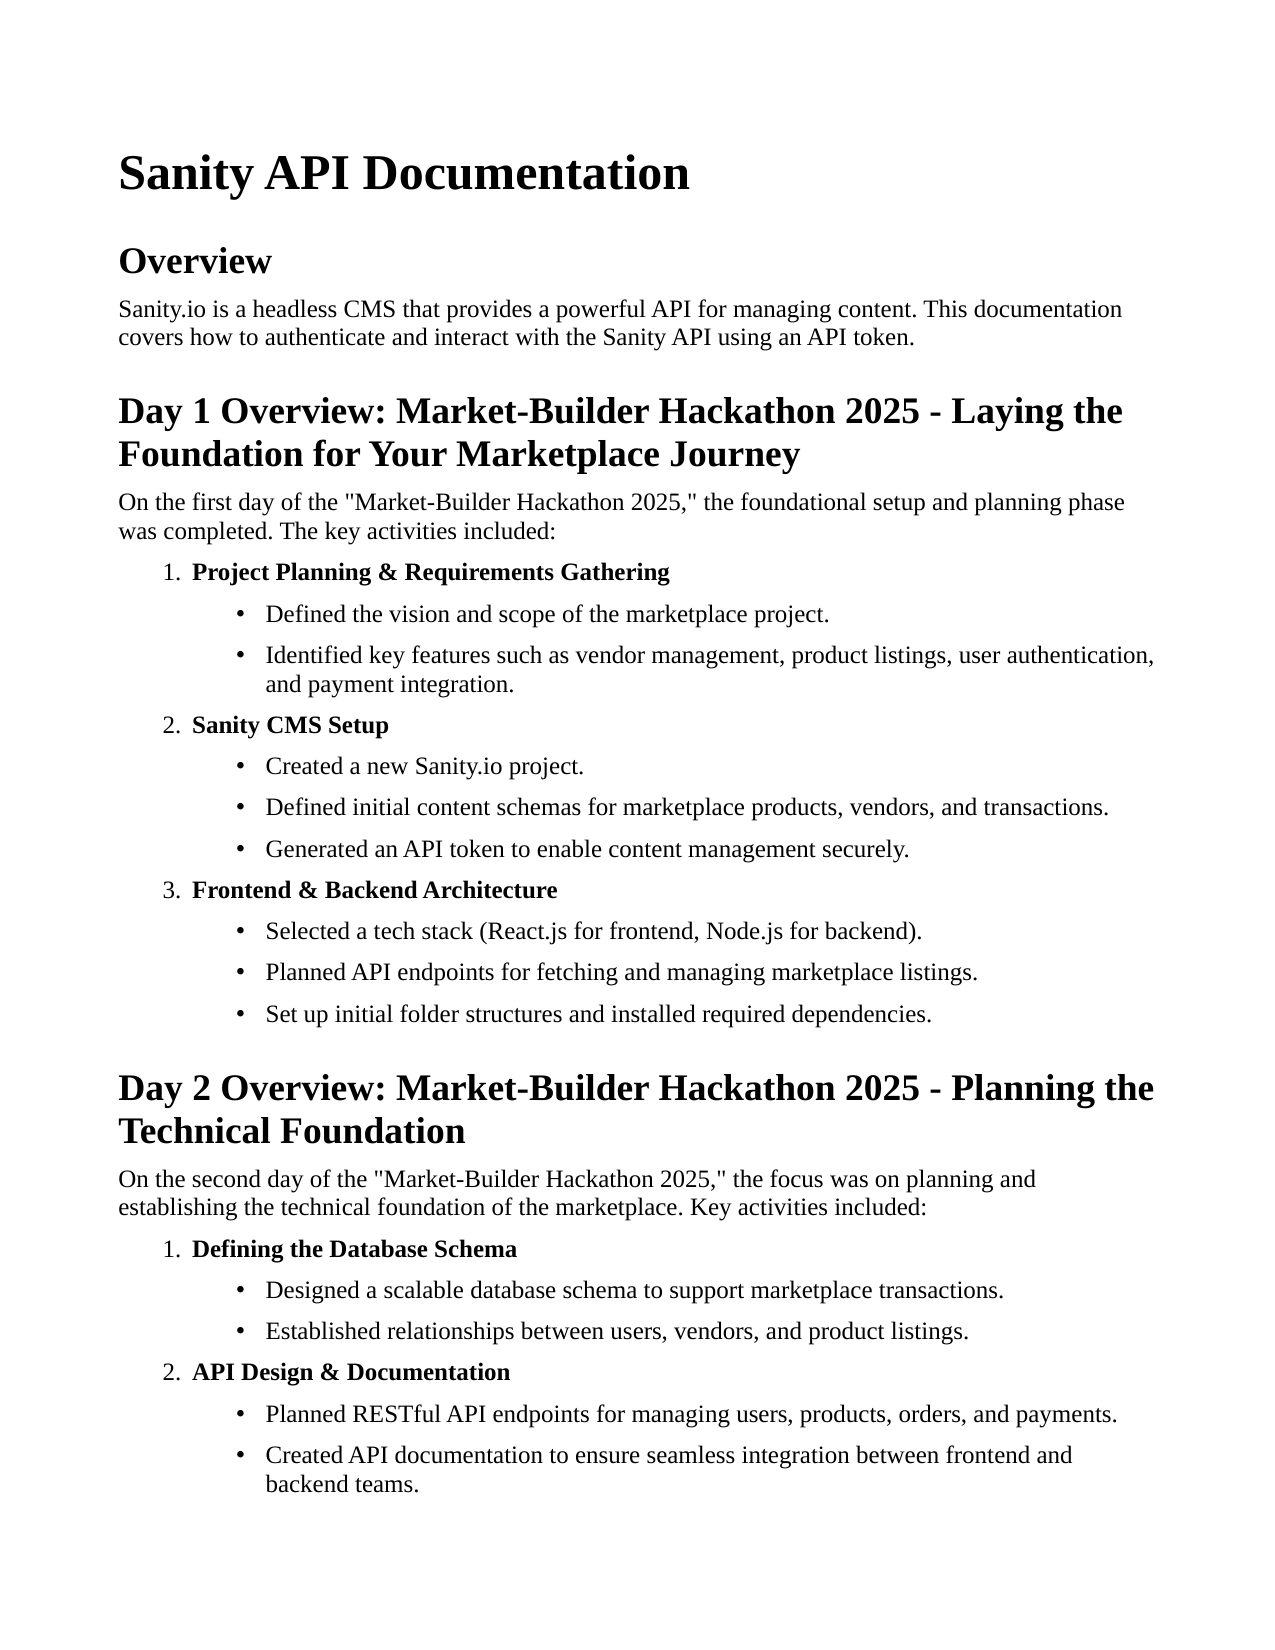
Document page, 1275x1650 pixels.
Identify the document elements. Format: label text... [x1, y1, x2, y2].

list Planned API endpoints for fetching and managing marketplace listings. [236, 957, 1157, 986]
list Selected a tech stack (React.js for frontend, Node.js for backend). [236, 916, 1157, 945]
list Identified key features such as vendor management, product listings, user authentication, and payment integration. [236, 640, 1157, 697]
text On the first day of the "Market-Builder Hackathon 2025," the foundational setup and planning phase was completed. The key activities included: [118, 487, 1157, 545]
list Defined the vision and scope of the marketplace project. [236, 599, 1157, 627]
list Sanity CMS Setup [162, 710, 1157, 739]
text Sanity.io is a headless CMS that provides a powerful API for managing content. This documentation covers how to authenticate and interact with the Sanity API using an API token. [118, 294, 1157, 351]
list Planned RESTful API endpoints for managing users, products, orders, and payments. [236, 1399, 1157, 1427]
list Defining the Database Schema [162, 1234, 1157, 1262]
list Established relationships between users, vendors, and product listings. [236, 1316, 1157, 1345]
list Frontend & Backend Architecture [162, 875, 1157, 904]
subtitle Day 1 Overview: Market-Builder Hackathon 2025 - Laying the Foundation for Your Marketplace Journey [118, 389, 1157, 475]
list Generated an API token to enable content management securely. [236, 834, 1157, 862]
list Project Planning & Requirements Gathering [162, 557, 1157, 586]
list Designed a scalable database schema to support marketplace transactions. [236, 1275, 1157, 1304]
subtitle Overview [118, 238, 1157, 281]
list API Design & Documentation [162, 1357, 1157, 1386]
list Defined initial content schemas for marketplace products, vendors, and transactions. [236, 792, 1157, 821]
list Created a new Sanity.io project. [236, 751, 1157, 780]
list Set up initial folder structures and installed required dependencies. [236, 999, 1157, 1027]
list Created API documentation to ensure seamless integration between frontend and backend teams. [236, 1440, 1157, 1497]
text On the second day of the "Market-Builder Hackathon 2025," the focus was on planning and establishing the technical foundation of the marketplace. Key activities included: [118, 1164, 1157, 1221]
subtitle Day 2 Overview: Market-Builder Hackathon 2025 - Planning the Technical Foundation [118, 1065, 1157, 1151]
subtitle Sanity API Documentation [118, 143, 1157, 201]
